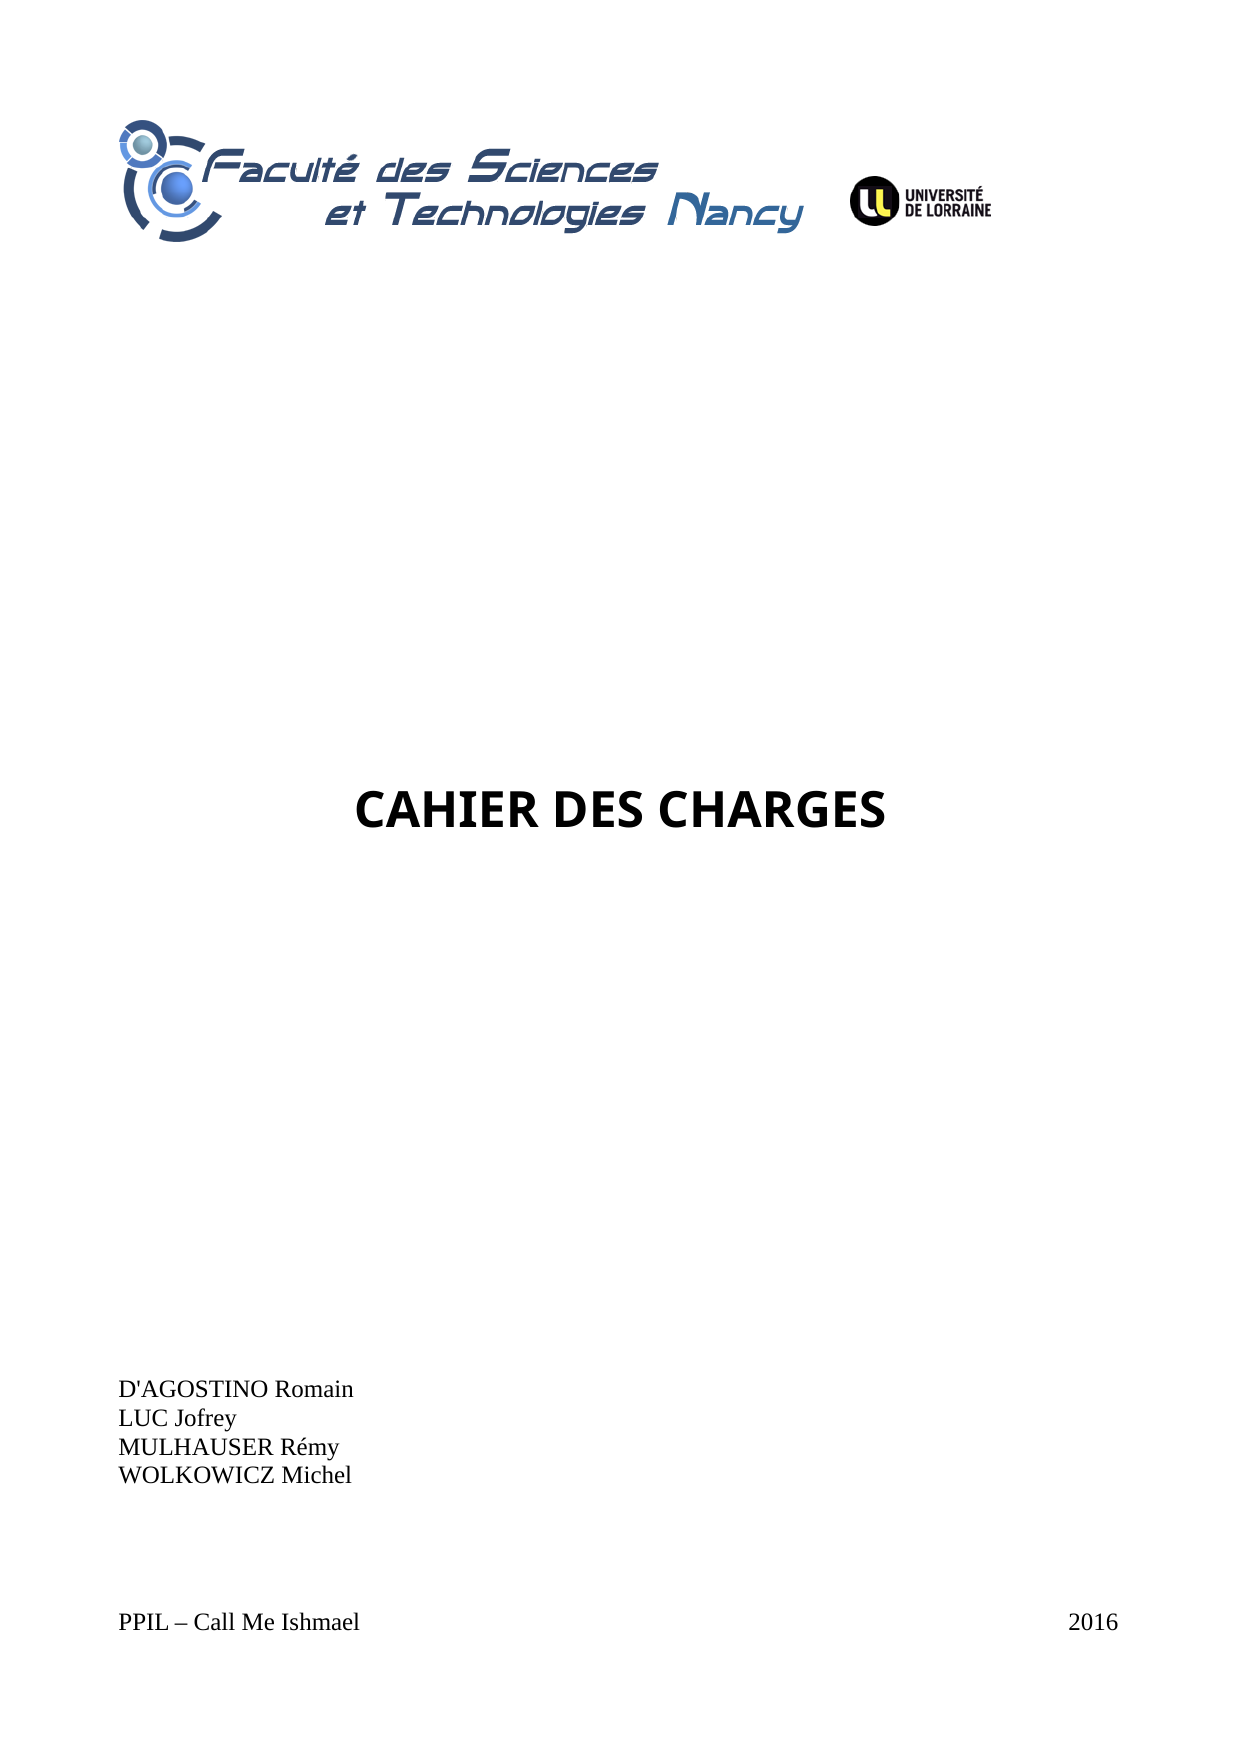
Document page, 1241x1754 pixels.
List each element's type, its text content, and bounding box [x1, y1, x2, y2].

picture [118, 118, 1123, 243]
text LUC Jofrey [118, 1403, 1122, 1432]
text MULHAUSER Rémy [118, 1432, 1122, 1460]
text CAHIER DES CHARGES [118, 774, 1122, 842]
text D'AGOSTINO Romain [118, 1374, 1122, 1403]
text WOLKOWICZ Michel [118, 1460, 1122, 1489]
